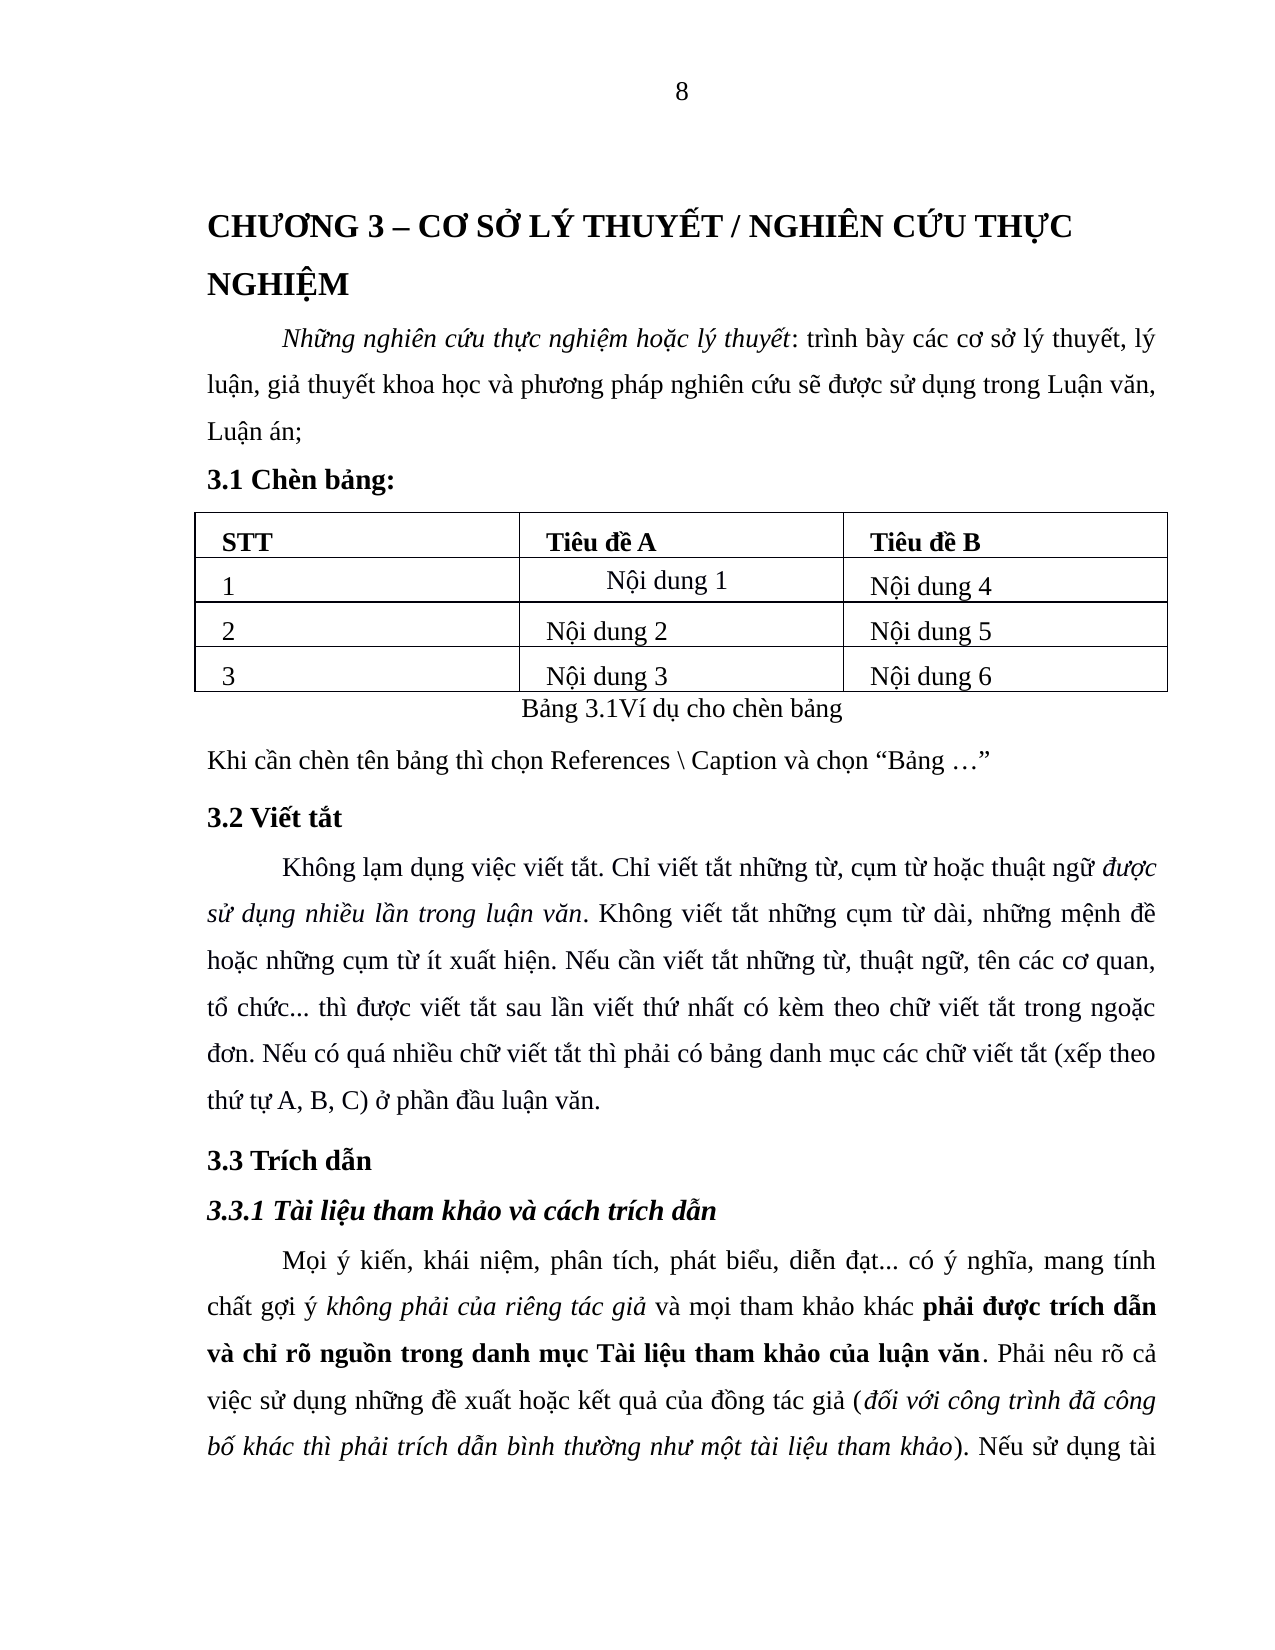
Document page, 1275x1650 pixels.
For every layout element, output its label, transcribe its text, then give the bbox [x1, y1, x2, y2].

text Khi cần chèn tên bảng thì chọn References \ Caption và chọn “Bảng …” [207, 744, 1157, 775]
text CHƯƠNG 3 – CƠ SỞ LÝ THUYẾT / NGHIÊN CỨU THỰC NGHIỆM [207, 207, 1157, 303]
table_cell 1 [196, 558, 519, 601]
text 3.3 Trích dẫn [207, 1143, 1157, 1177]
table_header STT [196, 513, 519, 557]
table_cell Nội dung 1 [520, 558, 843, 601]
text Không lạm dụng việc viết tắt. Chỉ viết tắt những từ, cụm từ hoặc thuật ngữ được sử dụng nhiều lần trong luận văn. Không viết tắt những cụm từ dài, những mệnh đề hoặc những cụm từ ít xuất hiện. Nếu cần viết tắt những từ, thuật ngữ, tên các cơ quan, tổ chức... thì được viết tắt sau lần viết thứ nhất có kèm theo chữ viết tắt trong ngoặc đơn. Nếu có quá nhiều chữ viết tắt thì phải có bảng danh mục các chữ viết tắt (xếp theo thứ tự A, B, C) ở phần đầu luận văn. [207, 851, 1157, 1115]
table_cell 3 [196, 647, 519, 691]
table_cell Nội dung 4 [844, 558, 1167, 601]
text Những nghiên cứu thực nghiệm hoặc lý thuyết: trình bày các cơ sở lý thuyết, lý luận, giả thuyết khoa học và phương pháp nghiên cứu sẽ được sử dụng trong Luận văn, Luận án; [207, 322, 1157, 446]
table_header Tiêu đề B [844, 513, 1167, 557]
table_cell Nội dung 6 [844, 647, 1167, 691]
table_cell Nội dung 2 [520, 603, 843, 646]
text 3.3.1 Tài liệu tham khảo và cách trích dẫn [207, 1193, 1157, 1227]
table_cell Nội dung 3 [520, 647, 843, 691]
table_header Tiêu đề A [520, 513, 843, 557]
table_cell Nội dung 5 [844, 603, 1167, 646]
table_cell 2 [196, 603, 519, 646]
text 3.1 Chèn bảng: [207, 462, 1157, 495]
text 3.2 Viết tắt [207, 800, 1157, 834]
text Bảng 3.1Ví dụ cho chèn bảng [207, 692, 1157, 723]
text Mọi ý kiến, khái niệm, phân tích, phát biểu, diễn đạt... có ý nghĩa, mang tính chất gợi ý không phải của riêng tác giả và mọi tham khảo khác phải được trích dẫn và chỉ rõ nguồn trong danh mục Tài liệu tham khảo của luận văn. Phải nêu rõ cả việc sử dụng những đề xuất hoặc kết quả của đồng tác giả (đối với công trình đã công bố khác thì phải trích dẫn bình thường như một tài liệu tham khảo). Nếu sử dụng tài [207, 1244, 1157, 1462]
